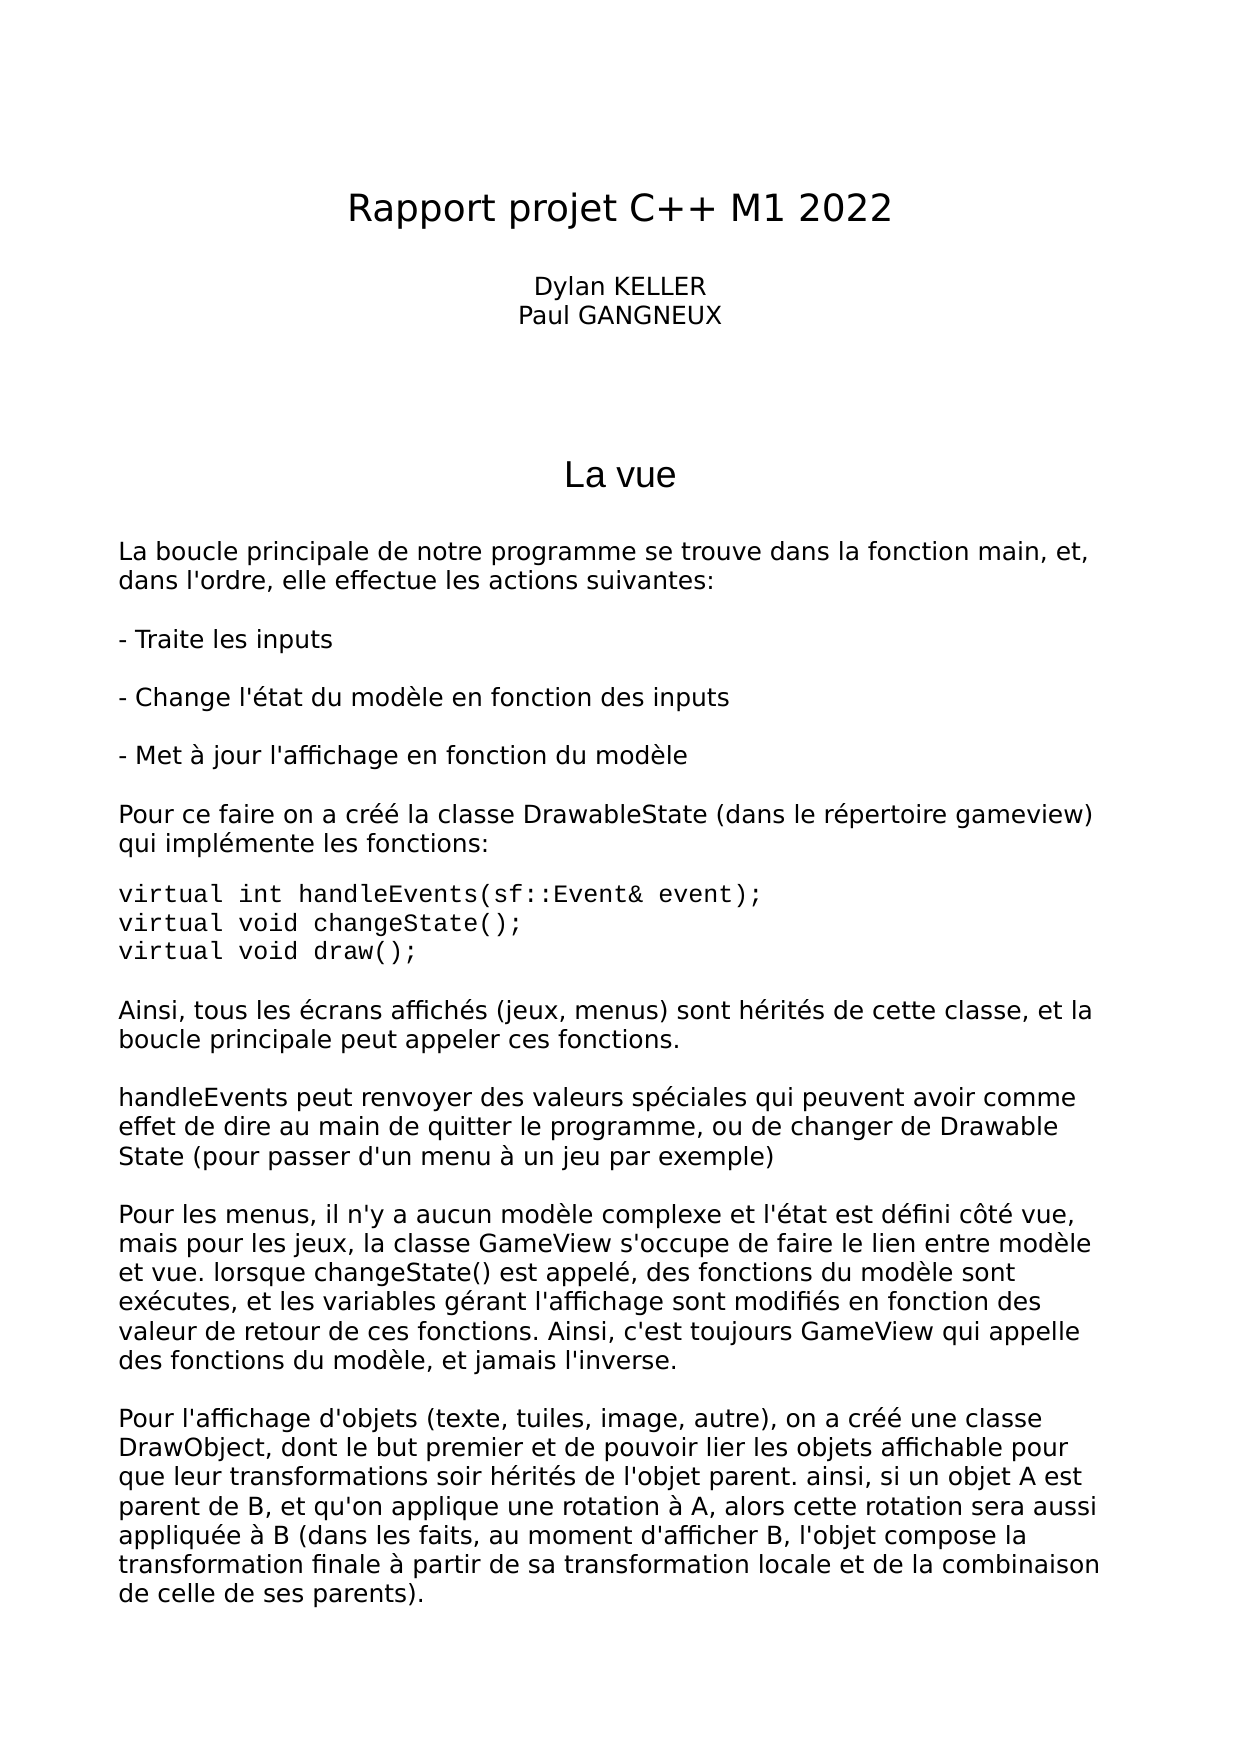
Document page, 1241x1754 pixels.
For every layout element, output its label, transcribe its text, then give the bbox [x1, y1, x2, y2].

text virtual int handleEvents(sf::Event& event); [118, 882, 1122, 910]
text handleEvents peut renvoyer des valeurs spéciales qui peuvent avoir comme effet de dire au main de quitter le programme, ou de changer de Drawable State (pour passer d'un menu à un jeu par exemple) [118, 1083, 1122, 1171]
text - Traite les inputs [118, 625, 1122, 654]
text Pour les menus, il n'y a aucun modèle complexe et l'état est défini côté vue, mais pour les jeux, la classe GameView s'occupe de faire le lien entre modèle et vue. lorsque changeState() est appelé, des fonctions du modèle sont exécutes, et les variables gérant l'affichage sont modifiés en fonction des valeur de retour de ces fonctions. Ainsi, c'est toujours GameView qui appelle des fonctions du modèle, et jamais l'inverse. [118, 1200, 1122, 1375]
text Dylan KELLER [118, 272, 1122, 301]
text La boucle principale de notre programme se trouve dans la fonction main, et, dans l'ordre, elle effectue les actions suivantes: [118, 537, 1122, 596]
text - Change l'état du modèle en fonction des inputs [118, 683, 1122, 712]
text Paul GANGNEUX [118, 301, 1122, 330]
text - Met à jour l'affichage en fonction du modèle [118, 741, 1122, 771]
text virtual void draw(); [118, 938, 1122, 967]
subtitle Rapport projet C++ M1 2022 [118, 187, 1122, 230]
text Pour l'affichage d'objets (texte, tuiles, image, autre), on a créé une classe DrawObject, dont le but premier et de pouvoir lier les objets affichable pour que leur transformations soir hérités de l'objet parent. ainsi, si un objet A est parent de B, et qu'on applique une rotation à A, alors cette rotation sera aussi appliquée à B (dans les faits, au moment d'afficher B, l'objet compose la transformation finale à partir de sa transformation locale et de la combinaison de celle de ses parents). [118, 1404, 1122, 1608]
text Pour ce faire on a créé la classe DrawableState (dans le répertoire gameview) qui implémente les fonctions: [118, 800, 1122, 858]
subtitle La vue [118, 452, 1122, 496]
text virtual void changeState(); [118, 910, 1122, 938]
text Ainsi, tous les écrans affichés (jeux, menus) sont hérités de cette classe, et la boucle principale peut appeler ces fonctions. [118, 996, 1122, 1054]
